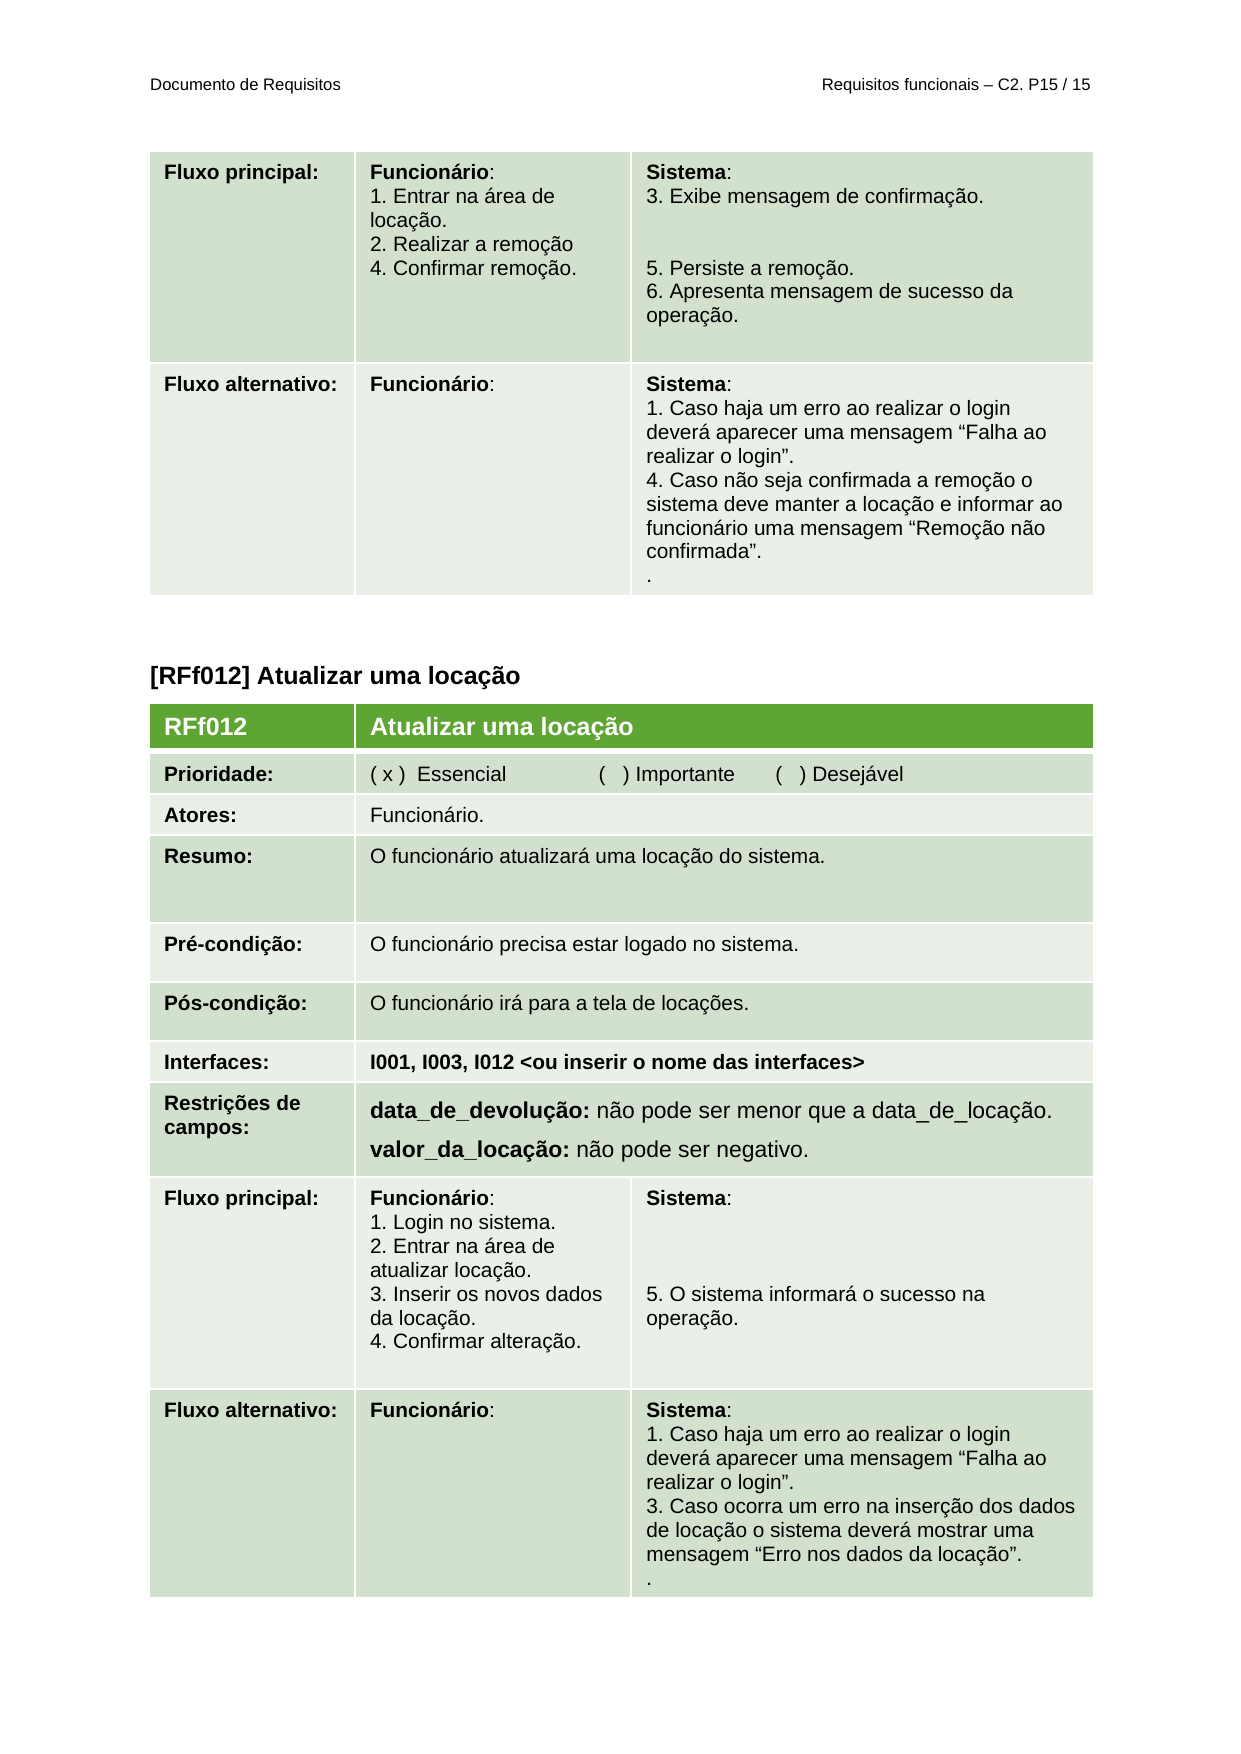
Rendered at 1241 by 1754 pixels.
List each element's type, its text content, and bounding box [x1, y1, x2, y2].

table_cell O funcionário irá para a tela de locações. [356, 983, 1093, 1040]
table_cell Pós-condição: [150, 983, 354, 1040]
table_cell Funcionário. [356, 795, 1093, 834]
table_cell Funcionário: 1. Entrar na área de locação. 2. Realizar a remoção 4. Confirmar remoção. [356, 152, 630, 362]
table_header RFf012 [150, 704, 354, 748]
table_cell Pré-condição: [150, 924, 354, 981]
table_cell data_de_devolução: não pode ser menor que a data_de_locação. valor_da_locação: não pode ser negativo. [356, 1083, 1093, 1176]
table_cell Funcionário: [356, 1390, 630, 1597]
table_cell Fluxo principal: [150, 1178, 354, 1388]
table_cell O funcionário atualizará uma locação do sistema. [356, 836, 1093, 922]
table_cell Funcionário: [356, 364, 630, 595]
table_cell Atores: [150, 795, 354, 834]
table_cell Sistema: 1. Caso haja um erro ao realizar o login deverá aparecer uma mensagem “Falha ao realizar o login”. 3. Caso ocorra um erro na inserção dos dados de locação o sistema deverá mostrar uma mensagem “Erro nos dados da locação”. . [632, 1390, 1093, 1597]
table_cell Prioridade: [150, 754, 354, 793]
table_cell I001, I003, I012 <ou inserir o nome das interfaces> [356, 1042, 1093, 1081]
table_cell Resumo: [150, 836, 354, 922]
table_cell Interfaces: [150, 1042, 354, 1081]
table_cell Fluxo alternativo: [150, 364, 354, 595]
table_cell Sistema: 5. O sistema informará o sucesso na operação. [632, 1178, 1093, 1388]
table_cell ( x ) Essencial ( ) Importante ( ) Desejável [356, 754, 1093, 793]
table_cell Fluxo alternativo: [150, 1390, 354, 1597]
text [RFf012] Atualizar uma locação [150, 661, 1090, 689]
table_cell Funcionário: 1. Login no sistema. 2. Entrar na área de atualizar locação. 3. Inserir os novos dados da locação. 4. Confirmar alteração. [356, 1178, 630, 1388]
table_cell Sistema: 3. Exibe mensagem de confirmação. 5. Persiste a remoção. 6. Apresenta mensagem de sucesso da operação. [632, 152, 1093, 362]
table_header Atualizar uma locação [356, 704, 1093, 748]
table_cell Fluxo principal: [150, 152, 354, 362]
table_cell O funcionário precisa estar logado no sistema. [356, 924, 1093, 981]
table_cell Sistema: 1. Caso haja um erro ao realizar o login deverá aparecer uma mensagem “Falha ao realizar o login”. 4. Caso não seja confirmada a remoção o sistema deve manter a locação e informar ao funcionário uma mensagem “Remoção não confirmada”. . [632, 364, 1093, 595]
table_cell Restrições de campos: [150, 1083, 354, 1176]
